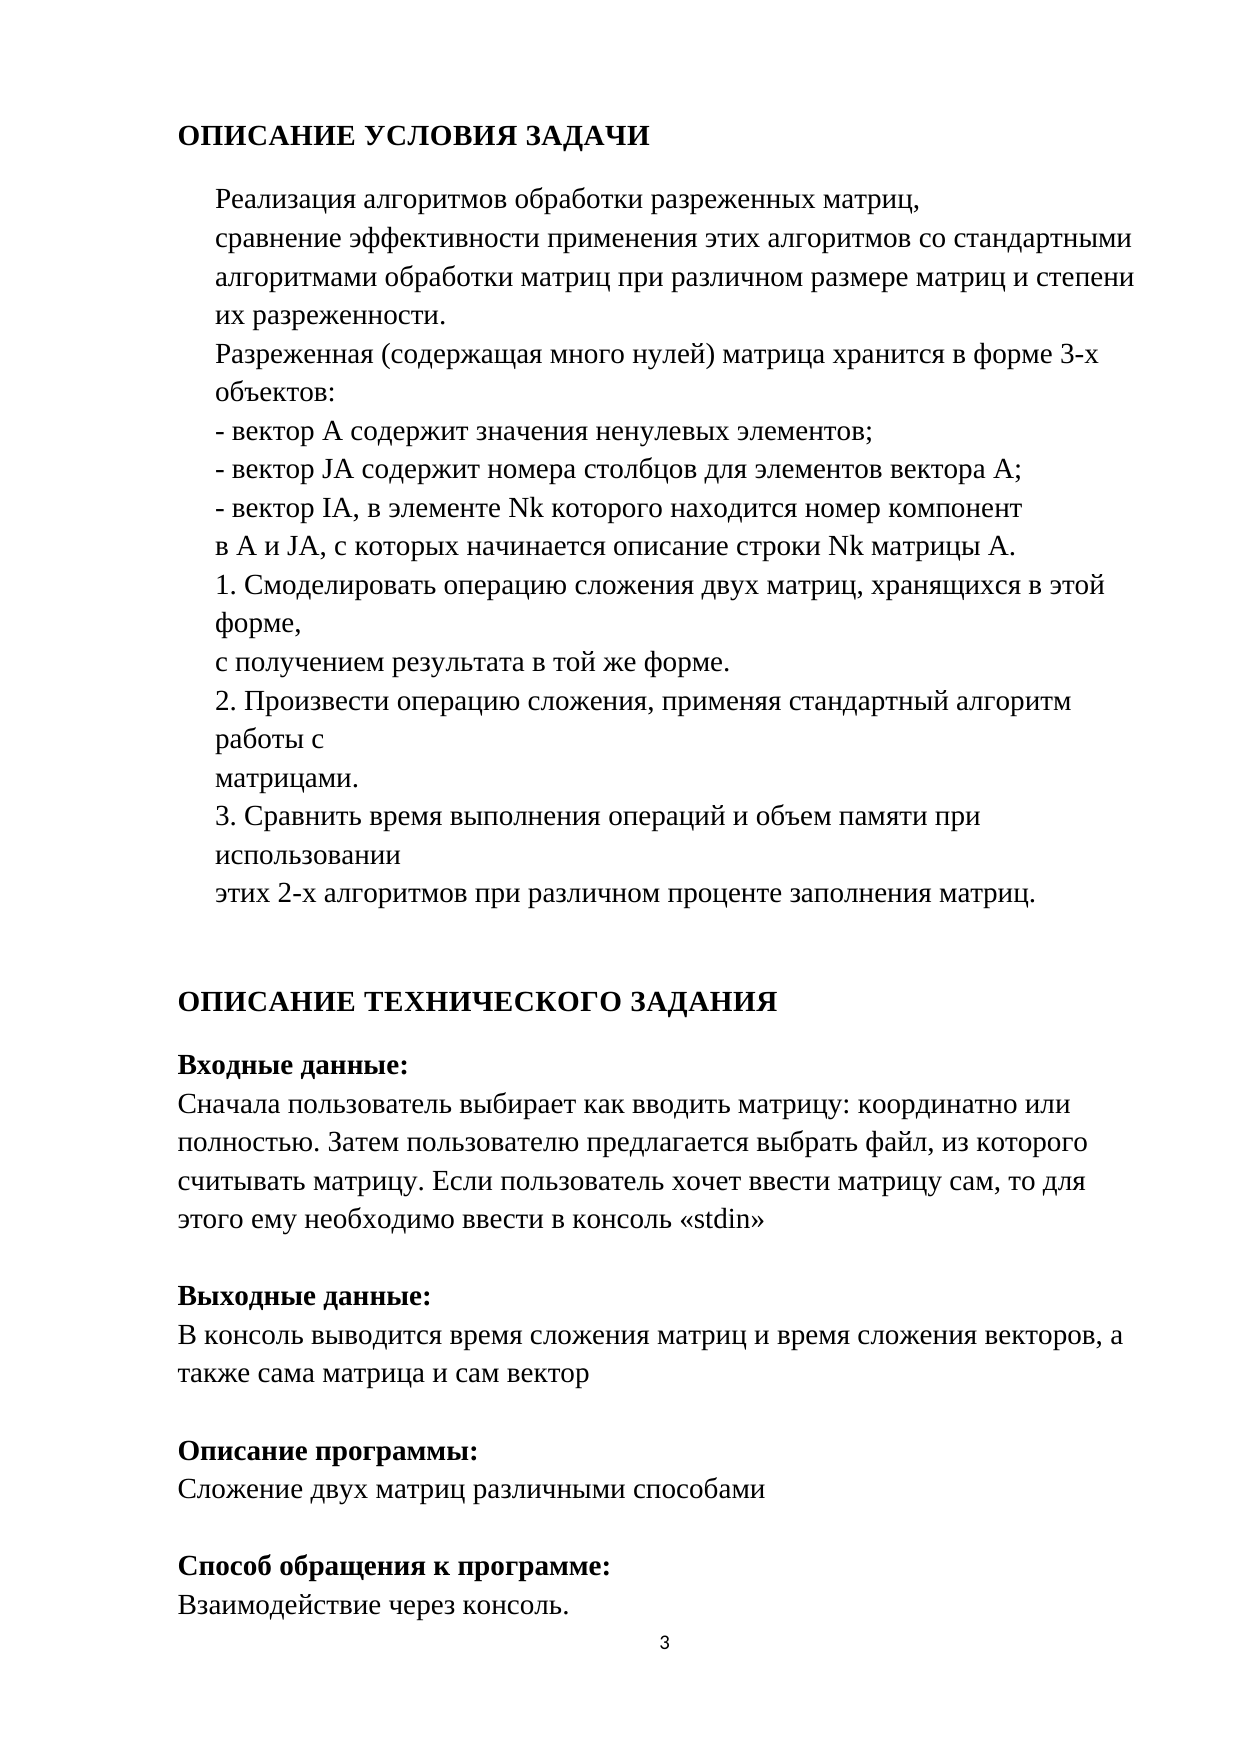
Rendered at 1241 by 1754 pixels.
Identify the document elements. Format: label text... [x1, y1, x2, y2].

list Выходные данные: [177, 1278, 1152, 1312]
list Разреженная (содержащая много нулей) матрица хранится в форме 3-х объектов: [215, 336, 1152, 408]
subtitle ОПИСАНИЕ ТЕХНИЧЕСКОГО ЗАДАНИЯ [177, 984, 1152, 1017]
list Сначала пользователь выбирает как вводить матрицу: координатно или полностью. Затем пользователю предлагается выбрать файл, из которого считывать матрицу. Если пользователь хочет ввести матрицу сам, то для этого ему необходимо ввести в консоль «stdin» [177, 1086, 1152, 1235]
list 3. Сравнить время выполнения операций и объем памяти при использовании [215, 798, 1152, 870]
list этих 2-х алгоритмов при различном проценте заполнения матриц. [215, 875, 1152, 909]
list Описание программы: [177, 1433, 1152, 1466]
list - вектор JA содержит номера столбцов для элементов вектора A; [215, 451, 1152, 485]
list сравнение эффективности применения этих алгоритмов со стандартными [215, 220, 1152, 254]
list - вектор IA, в элементе Nk которого находится номер компонент [215, 490, 1152, 523]
list с получением результата в той же форме. [215, 644, 1152, 678]
list Реализация алгоритмов обработки разреженных матриц, [215, 182, 1152, 215]
list в A и JA, с которых начинается описание строки Nk матрицы A. [215, 528, 1152, 562]
subtitle ОПИСАНИЕ УСЛОВИЯ ЗАДАЧИ [177, 118, 1152, 152]
list алгоритмами обработки матриц при различном размере матриц и степени [215, 259, 1152, 292]
list 2. Произвести операцию сложения, применяя стандартный алгоритм работы с [215, 683, 1152, 755]
list Сложение двух матриц различными способами [177, 1471, 1152, 1505]
list их разреженности. [215, 297, 1152, 331]
list Способ обращения к программе: [177, 1548, 1152, 1582]
list матрицами. [215, 760, 1152, 793]
list Взаимодействие через консоль. [177, 1587, 1152, 1620]
list Входные данные: [177, 1047, 1152, 1081]
list 1. Смоделировать операцию сложения двух матриц, хранящихся в этой форме, [215, 567, 1152, 639]
list - вектор A содержит значения ненулевых элементов; [215, 413, 1152, 446]
list В консоль выводится время сложения матриц и время сложения векторов, а также сама матрица и сам вектор [177, 1317, 1152, 1389]
